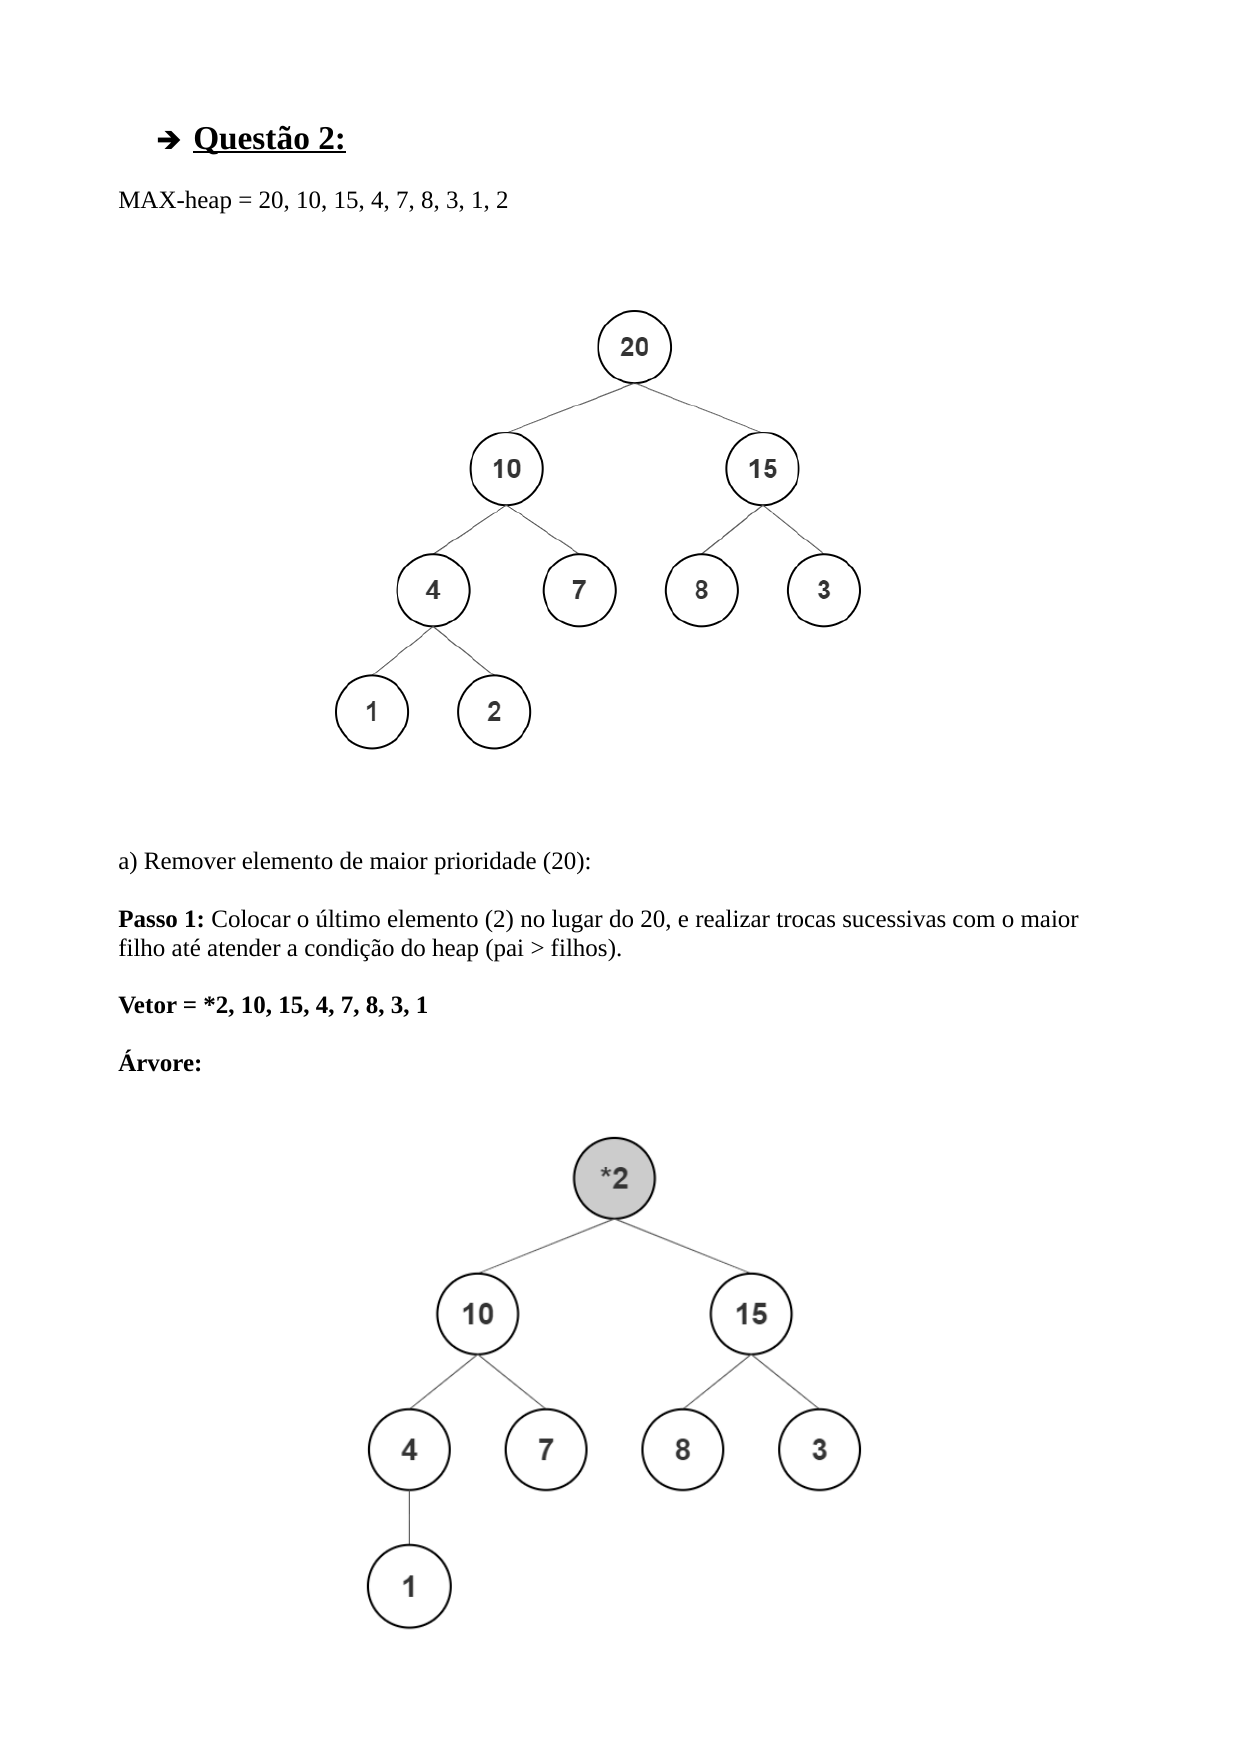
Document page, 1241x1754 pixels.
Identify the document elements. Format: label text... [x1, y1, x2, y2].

picture [354, 1125, 874, 1695]
picture [323, 298, 872, 808]
text Passo 1: Colocar o último elemento (2) no lugar do 20, e realizar trocas sucessivas com o maior filho até atender a condição do heap (pai > filhos). [118, 904, 1122, 961]
text Árvore: [118, 1048, 1122, 1076]
text Vetor = *2, 10, 15, 4, 7, 8, 3, 1 [118, 990, 1122, 1019]
list Questão 2: [156, 118, 1122, 156]
text MAX-heap = 20, 10, 15, 4, 7, 8, 3, 1, 2 [118, 185, 1122, 214]
text a) Remover elemento de maior prioridade (20): [118, 846, 1122, 875]
